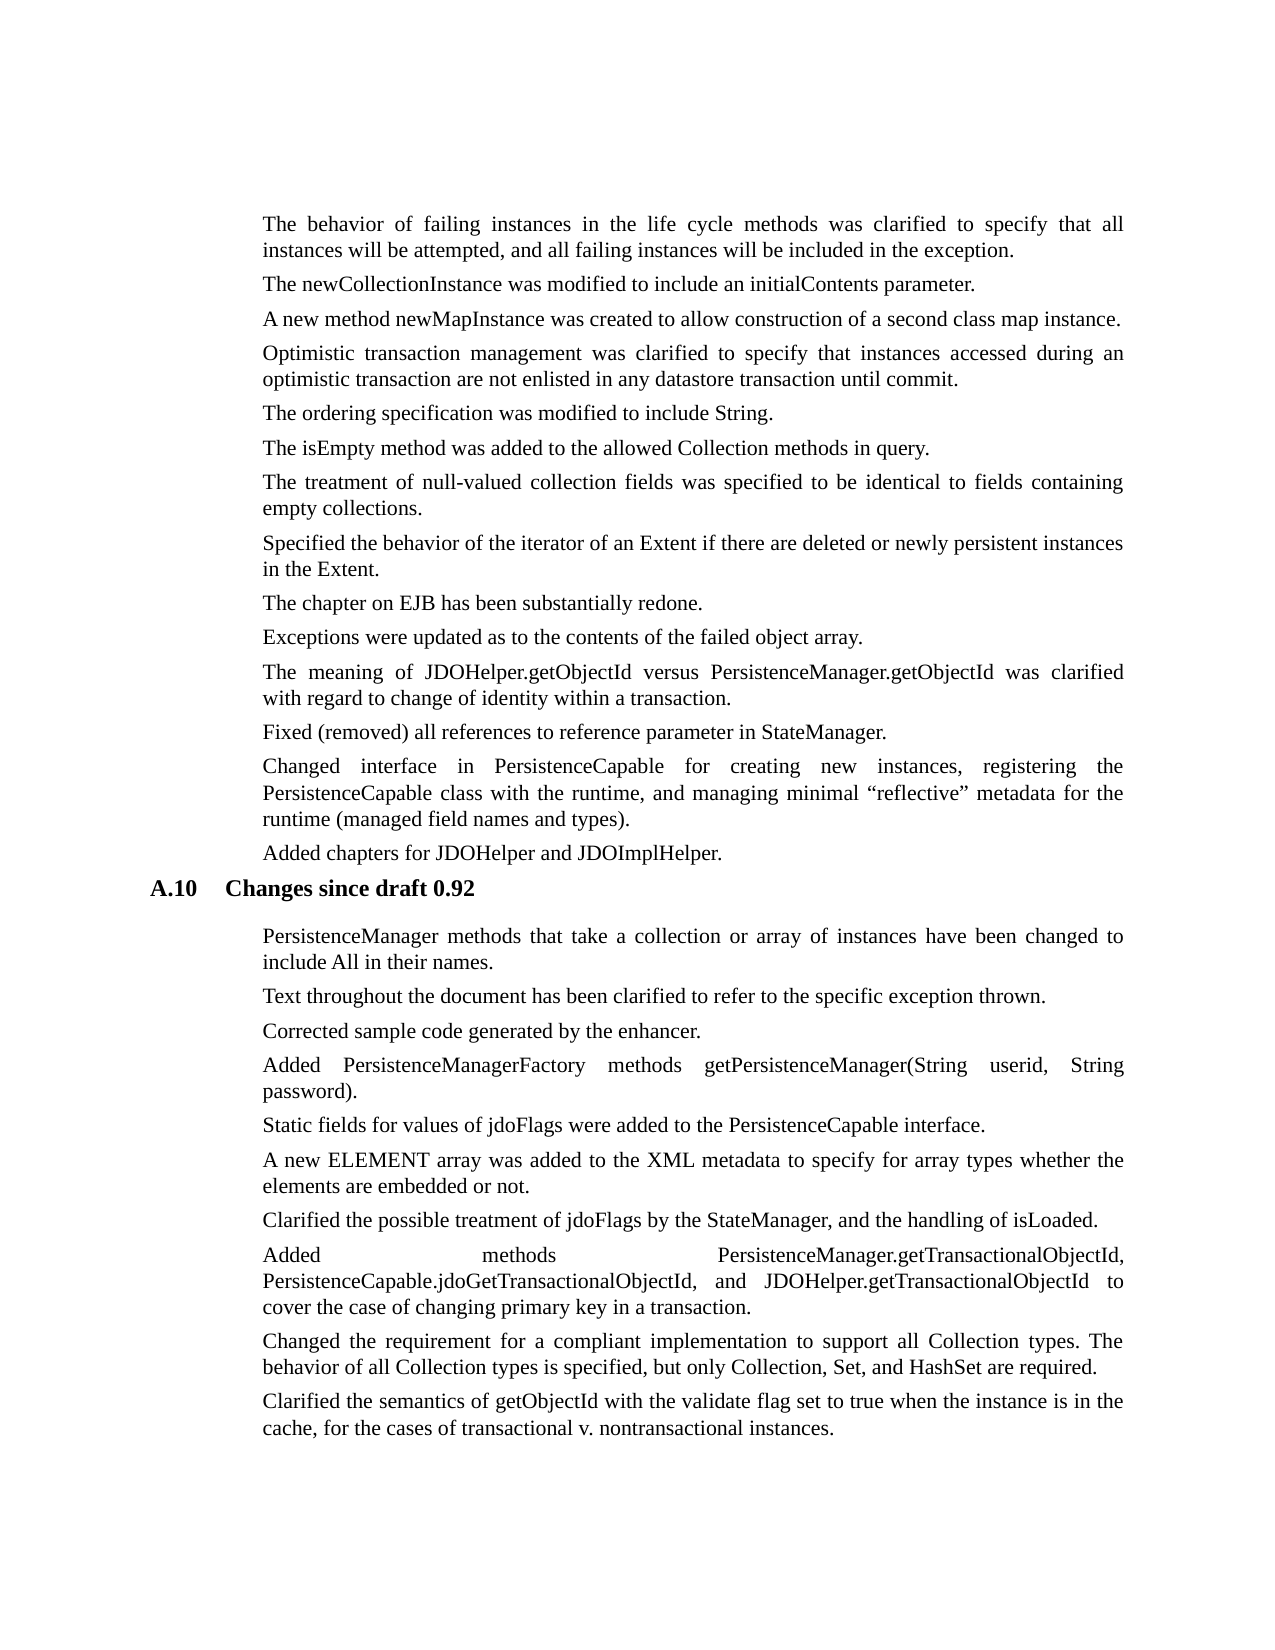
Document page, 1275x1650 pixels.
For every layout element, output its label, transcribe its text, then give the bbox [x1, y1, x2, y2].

text The isEmpty method was added to the allowed Collection methods in query. [262, 434, 1125, 460]
text Added methods PersistenceManager.getTransactionalObjectId, PersistenceCapable.jdoGetTransactionalObjectId, and JDOHelper.getTransactionalObjectId to cover the case of changing primary key in a transaction. [262, 1241, 1125, 1319]
text Clarified the semantics of getObjectId with the validate flag set to true when the instance is in the cache, for the cases of transactional v. nontransactional instances. [262, 1388, 1125, 1440]
text Clarified the possible treatment of jdoFlags by the StateManager, and the handling of isLoaded. [262, 1206, 1125, 1232]
text Added chapters for JDOHelper and JDOImplHelper. [262, 839, 1125, 865]
text The behavior of failing instances in the life cycle methods was clarified to specify that all instances will be attempted, and all failing instances will be included in the exception. [262, 210, 1125, 262]
text Text throughout the document has been clarified to refer to the specific exception thrown. [262, 982, 1125, 1008]
text Added PersistenceManagerFactory methods getPersistenceManager(String userid, String password). [262, 1051, 1125, 1103]
text Corrected sample code generated by the enhancer. [262, 1017, 1125, 1043]
subtitle Changes since draft 0.92 [150, 873, 1125, 901]
text Static fields for values of jdoFlags were added to the PersistenceCapable interface. [262, 1112, 1125, 1138]
text The chapter on EJB has been substantially redone. [262, 589, 1125, 615]
text Changed the requirement for a compliant implementation to support all Collection types. The behavior of all Collection types is specified, but only Collection, Set, and HashSet are required. [262, 1327, 1125, 1379]
text The treatment of null-valued collection fields was specified to be identical to fields containing empty collections. [262, 468, 1125, 520]
text Fixed (removed) all references to reference parameter in StateManager. [262, 718, 1125, 744]
text Changed interface in PersistenceCapable for creating new instances, registering the PersistenceCapable class with the runtime, and managing minimal “reflective” metadata for the runtime (managed field names and types). [262, 753, 1125, 831]
text A new ELEMENT array was added to the XML metadata to specify for array types whether the elements are embedded or not. [262, 1146, 1125, 1198]
text Optimistic transaction management was clarified to specify that instances accessed during an optimistic transaction are not enlisted in any datastore transaction until commit. [262, 339, 1125, 391]
text The newCollectionInstance was modified to include an initialContents parameter. [262, 270, 1125, 296]
text PersistenceManager methods that take a collection or array of instances have been changed to include All in their names. [262, 922, 1125, 974]
text A new method newMapInstance was created to allow construction of a second class map instance. [262, 305, 1125, 331]
text The ordering specification was modified to include String. [262, 399, 1125, 426]
text Exceptions were updated as to the contents of the failed object array. [262, 623, 1125, 649]
text Specified the behavior of the iterator of an Extent if there are deleted or newly persistent instances in the Extent. [262, 529, 1125, 581]
text The meaning of JDOHelper.getObjectId versus PersistenceManager.getObjectId was clarified with regard to change of identity within a transaction. [262, 658, 1125, 710]
